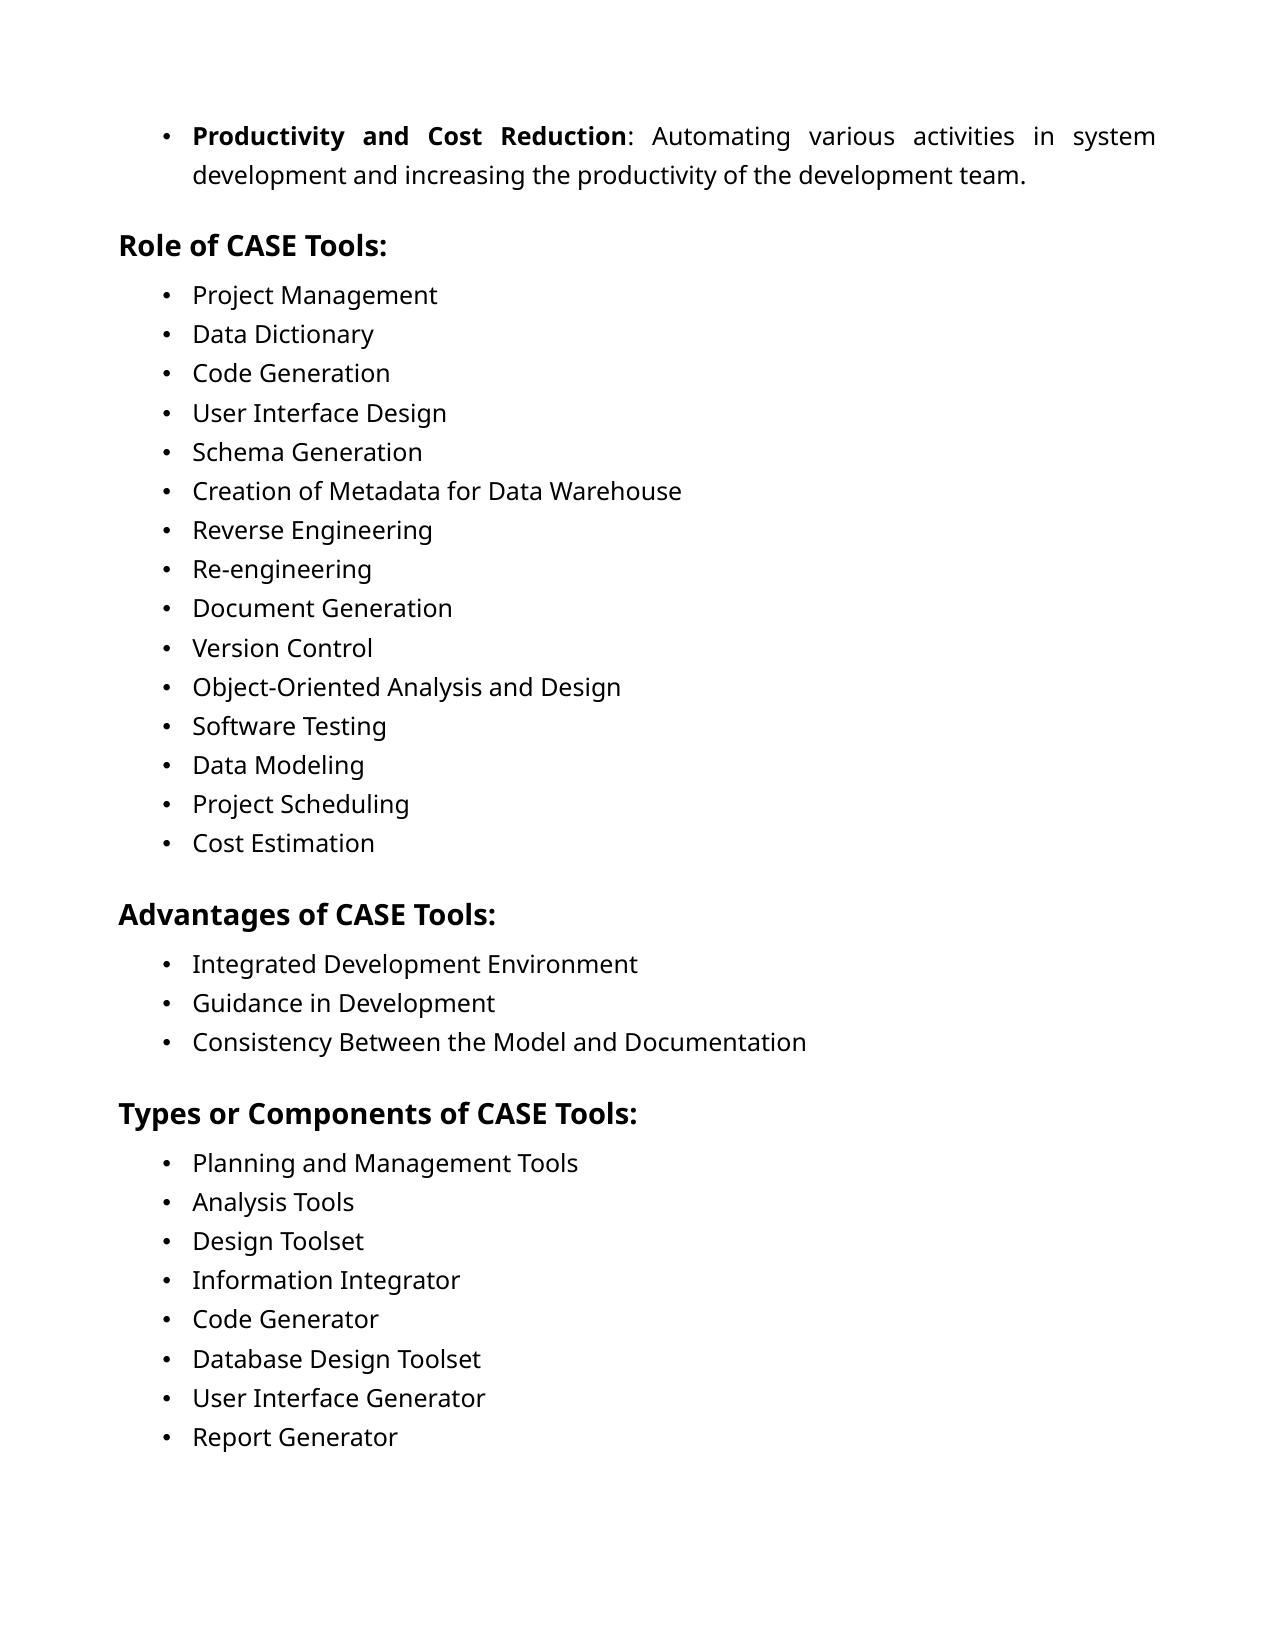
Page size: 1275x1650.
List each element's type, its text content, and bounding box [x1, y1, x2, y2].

list Data Modeling [162, 748, 1157, 782]
list Schema Generation [162, 434, 1157, 468]
list Reverse Engineering [162, 513, 1157, 547]
subtitle Types or Components of CASE Tools: [118, 1093, 1157, 1133]
list Code Generator [162, 1302, 1157, 1336]
list Document Generation [162, 591, 1157, 625]
list Data Dictionary [162, 317, 1157, 351]
list Integrated Development Environment [162, 947, 1157, 981]
list Object-Oriented Analysis and Design [162, 669, 1157, 703]
list Re-engineering [162, 552, 1157, 586]
list Code Generation [162, 356, 1157, 390]
list User Interface Design [162, 395, 1157, 429]
list Guidance in Development [162, 986, 1157, 1020]
list Project Scheduling [162, 787, 1157, 821]
subtitle Advantages of CASE Tools: [118, 894, 1157, 934]
list Software Testing [162, 709, 1157, 743]
list Report Generator [162, 1420, 1157, 1454]
list Design Toolset [162, 1224, 1157, 1258]
list Planning and Management Tools [162, 1146, 1157, 1179]
list User Interface Generator [162, 1381, 1157, 1414]
list Consistency Between the Model and Documentation [162, 1025, 1157, 1059]
list Project Management [162, 278, 1157, 312]
subtitle Role of CASE Tools: [118, 226, 1157, 265]
list Information Integrator [162, 1263, 1157, 1297]
list Creation of Metadata for Data Warehouse [162, 474, 1157, 508]
list Cost Estimation [162, 826, 1157, 860]
list Version Control [162, 630, 1157, 664]
list Analysis Tools [162, 1185, 1157, 1219]
list Database Design Toolset [162, 1341, 1157, 1375]
list Productivity and Cost Reduction: Automating various activities in system development and increasing the productivity of the development team. [162, 118, 1157, 191]
